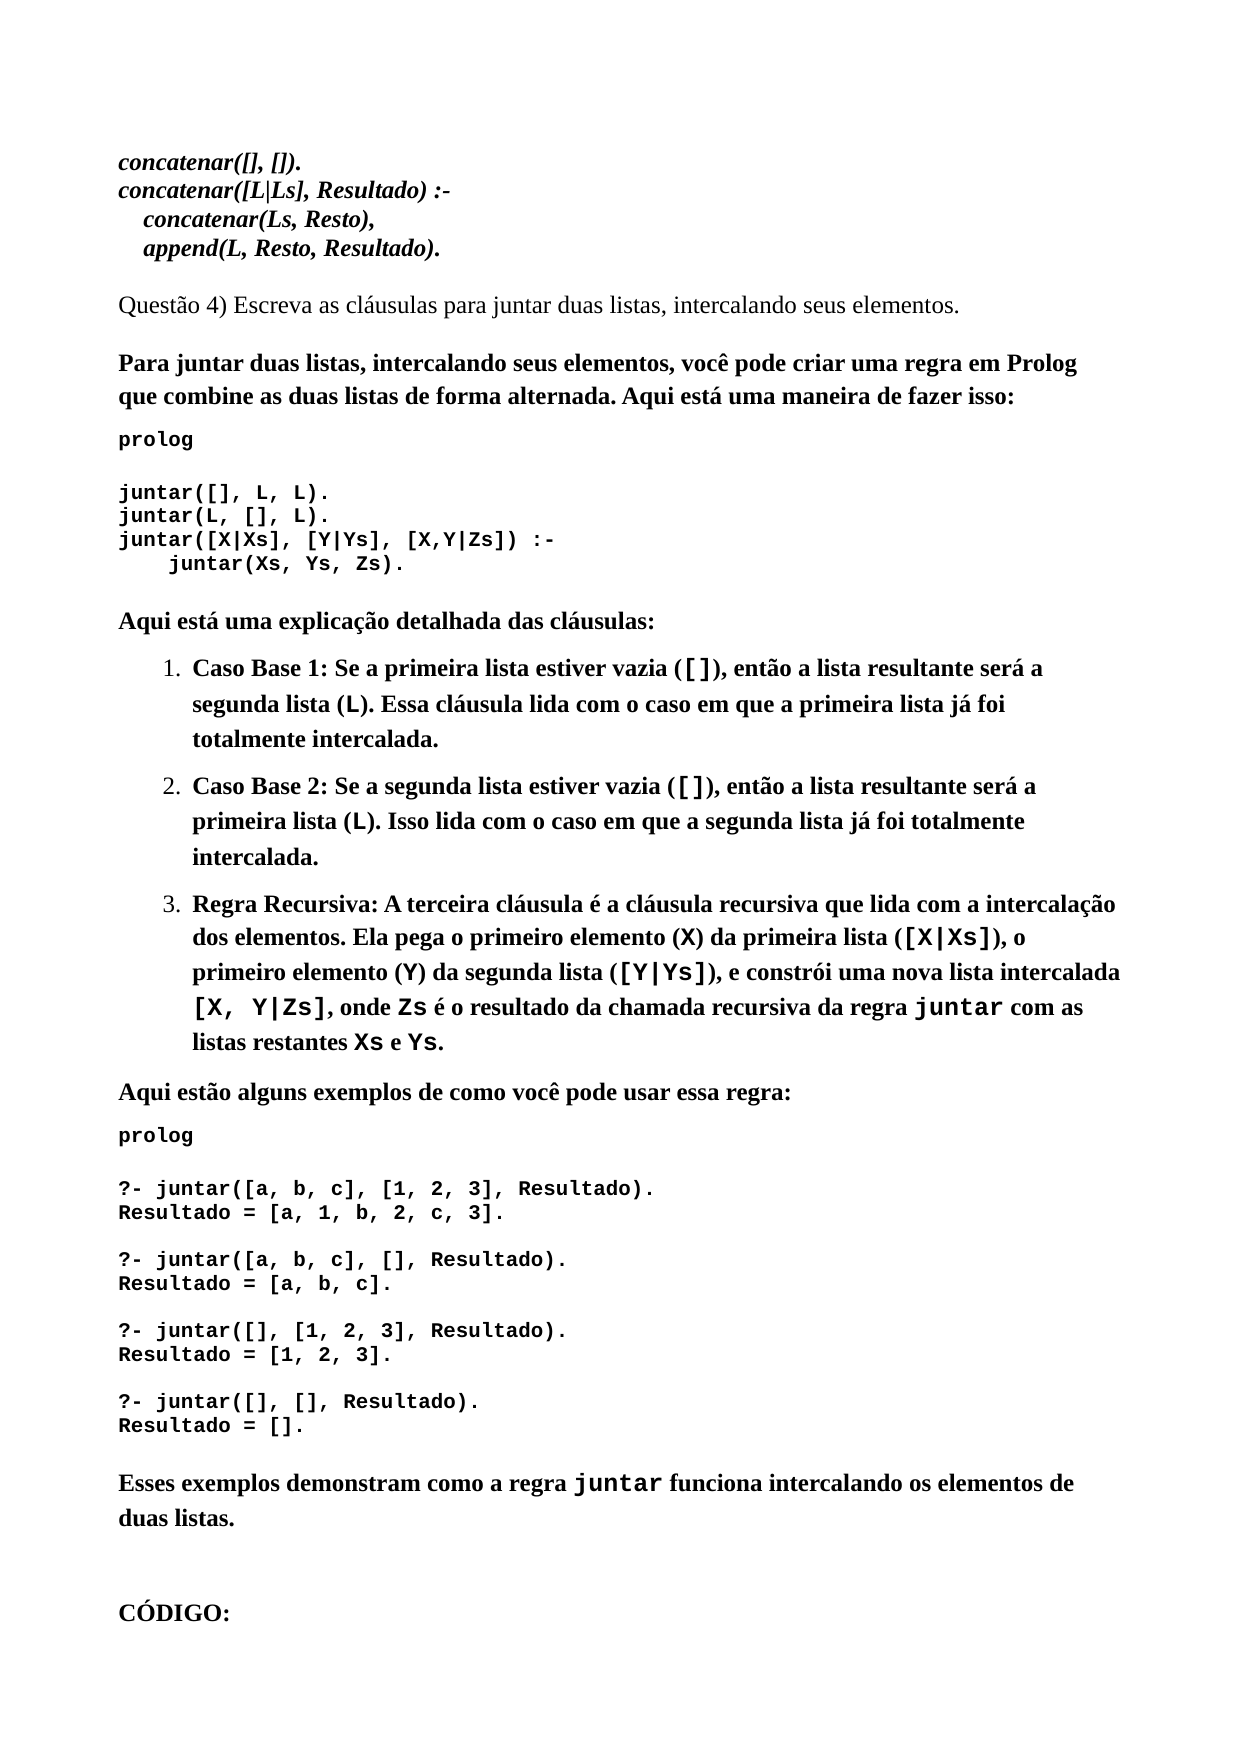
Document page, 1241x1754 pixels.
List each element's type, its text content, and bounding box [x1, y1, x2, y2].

text concatenar([L|Ls], Resultado) :- [118, 176, 1122, 204]
list Caso Base 1: Se a primeira lista estiver vazia ([]), então a lista resultante será a segunda lista (L). Essa cláusula lida com o caso em que a primeira lista já foi totalmente intercalada. [162, 653, 1122, 752]
text prolog [118, 429, 1122, 452]
text Resultado = [1, 2, 3]. [118, 1344, 1122, 1367]
text ?- juntar([], [1, 2, 3], Resultado). [118, 1320, 1122, 1344]
text concatenar(Ls, Resto), [118, 204, 1122, 233]
text Resultado = [a, 1, b, 2, c, 3]. [118, 1202, 1122, 1226]
text Resultado = [a, b, c]. [118, 1273, 1122, 1296]
text juntar(Xs, Ys, Zs). [118, 553, 1122, 576]
text append(L, Resto, Resultado). [118, 233, 1122, 262]
text juntar(L, [], L). [118, 506, 1122, 529]
text juntar([X|Xs], [Y|Ys], [X,Y|Zs]) :- [118, 529, 1122, 553]
text Esses exemplos demonstram como a regra juntar funciona intercalando os elementos de duas listas. [118, 1468, 1122, 1532]
text concatenar([], []). [118, 147, 1122, 176]
text Aqui estão alguns exemplos de como você pode usar essa regra: [118, 1077, 1122, 1106]
text Resultado = []. [118, 1415, 1122, 1438]
list Caso Base 2: Se a segunda lista estiver vazia ([]), então a lista resultante será a primeira lista (L). Isso lida com o caso em que a segunda lista já foi totalmente intercalada. [162, 771, 1122, 870]
text juntar([], L, L). [118, 482, 1122, 506]
text prolog [118, 1125, 1122, 1149]
text ?- juntar([a, b, c], [], Resultado). [118, 1249, 1122, 1273]
text Aqui está uma explicação detalhada das cláusulas: [118, 606, 1122, 635]
list Regra Recursiva: A terceira cláusula é a cláusula recursiva que lida com a intercalação dos elementos. Ela pega o primeiro elemento (X) da primeira lista ([X|Xs]), o primeiro elemento (Y) da segunda lista ([Y|Ys]), e constrói uma nova lista intercalada [X, Y|Zs], onde Zs é o resultado da chamada recursiva da regra juntar com as listas restantes Xs e Ys. [162, 889, 1122, 1058]
text Questão 4) Escreva as cláusulas para juntar duas listas, intercalando seus elementos. [118, 291, 1122, 319]
text ?- juntar([a, b, c], [1, 2, 3], Resultado). [118, 1178, 1122, 1202]
text Para juntar duas listas, intercalando seus elementos, você pode criar uma regra em Prolog que combine as duas listas de forma alternada. Aqui está uma maneira de fazer isso: [118, 348, 1122, 410]
text ?- juntar([], [], Resultado). [118, 1391, 1122, 1415]
text CÓDIGO: [118, 1598, 1122, 1627]
